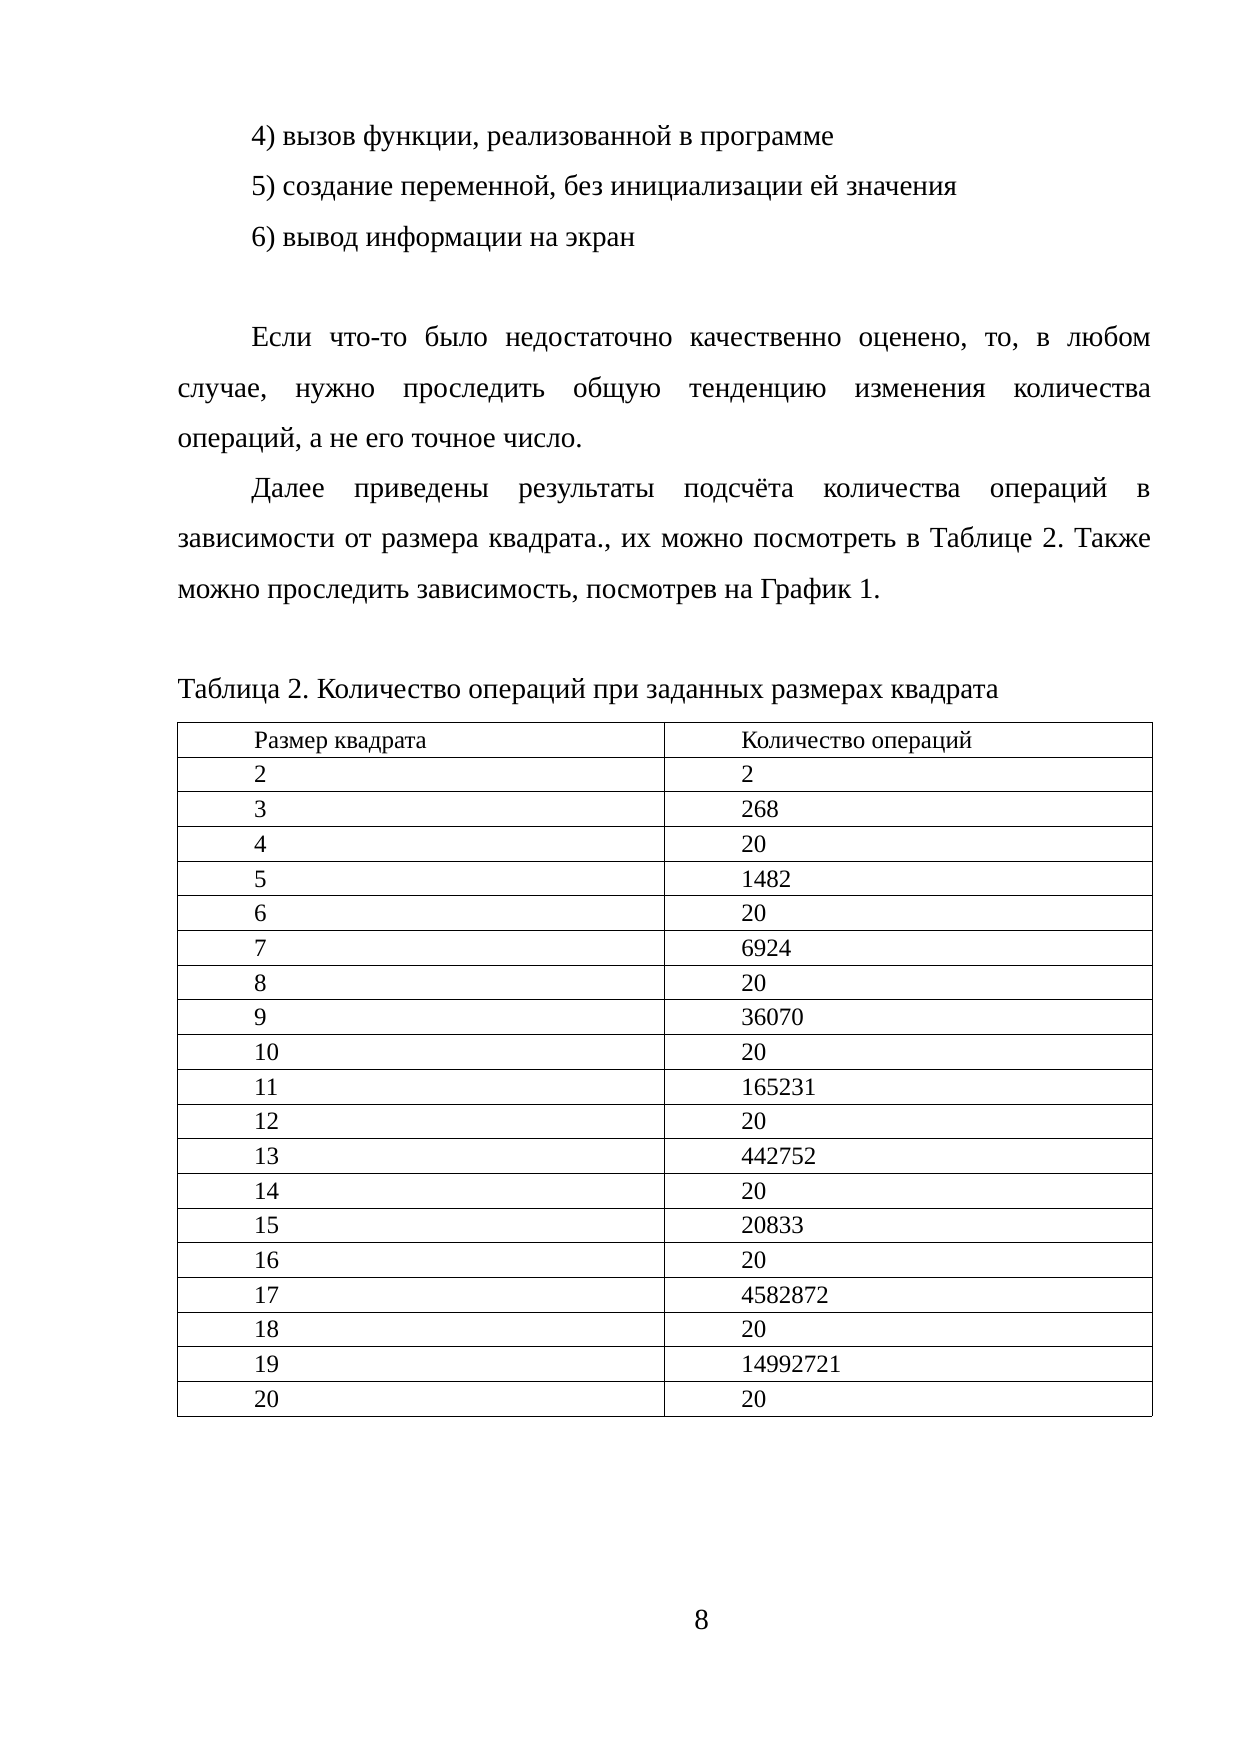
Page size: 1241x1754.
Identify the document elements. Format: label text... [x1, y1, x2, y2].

table_cell 20 [665, 827, 1152, 861]
text 6) вывод информации на экран [177, 219, 1152, 252]
table_cell 165231 [665, 1070, 1152, 1103]
table_cell 2 [178, 758, 664, 791]
table_cell 6 [178, 896, 664, 930]
table_cell 20 [665, 1174, 1152, 1207]
table_cell 4 [178, 827, 664, 861]
table_cell 12 [178, 1105, 664, 1138]
table_cell 9 [178, 1000, 664, 1034]
text Далее приведены результаты подсчёта количества операций в зависимости от размера квадрата., их можно посмотреть в Таблице 2. Также можно проследить зависимость, посмотрев на График 1. [177, 470, 1152, 604]
table_cell 18 [178, 1313, 664, 1346]
table_cell 442752 [665, 1139, 1152, 1173]
table_cell 20 [665, 1382, 1152, 1416]
table_cell 20833 [665, 1209, 1152, 1242]
table_header Размер квадрата [178, 723, 664, 757]
table_cell 14992721 [665, 1347, 1152, 1381]
table_cell 20 [665, 1035, 1152, 1069]
table_cell 10 [178, 1035, 664, 1069]
table_cell 19 [178, 1347, 664, 1381]
table_cell 6924 [665, 931, 1152, 965]
table_cell 20 [665, 1313, 1152, 1346]
table_cell 5 [178, 862, 664, 895]
table_cell 4582872 [665, 1278, 1152, 1312]
text 5) создание переменной, без инициализации ей значения [177, 168, 1152, 202]
table_cell 20 [665, 896, 1152, 930]
table_cell 20 [665, 966, 1152, 999]
table_cell 36070 [665, 1000, 1152, 1034]
table_cell 15 [178, 1209, 664, 1242]
table_cell 7 [178, 931, 664, 965]
table_cell 3 [178, 792, 664, 826]
table_cell 14 [178, 1174, 664, 1207]
table_cell 13 [178, 1139, 664, 1173]
table_cell 16 [178, 1243, 664, 1277]
table_cell 268 [665, 792, 1152, 826]
text 4) вызов функции, реализованной в программе [177, 118, 1152, 152]
table_cell 2 [665, 758, 1152, 791]
table_cell 17 [178, 1278, 664, 1312]
text Если что-то было недостаточно качественно оценено, то, в любом случае, нужно проследить общую тенденцию изменения количества операций, а не его точное число. [177, 319, 1152, 453]
table_cell 11 [178, 1070, 664, 1103]
table_cell 8 [178, 966, 664, 999]
table_cell 20 [178, 1382, 664, 1416]
table_cell 20 [665, 1243, 1152, 1277]
table_cell 1482 [665, 862, 1152, 895]
table_header Количество операций [665, 723, 1152, 757]
table_cell 20 [665, 1105, 1152, 1138]
text Таблица 2. Количество операций при заданных размерах квадрата [177, 672, 1152, 705]
